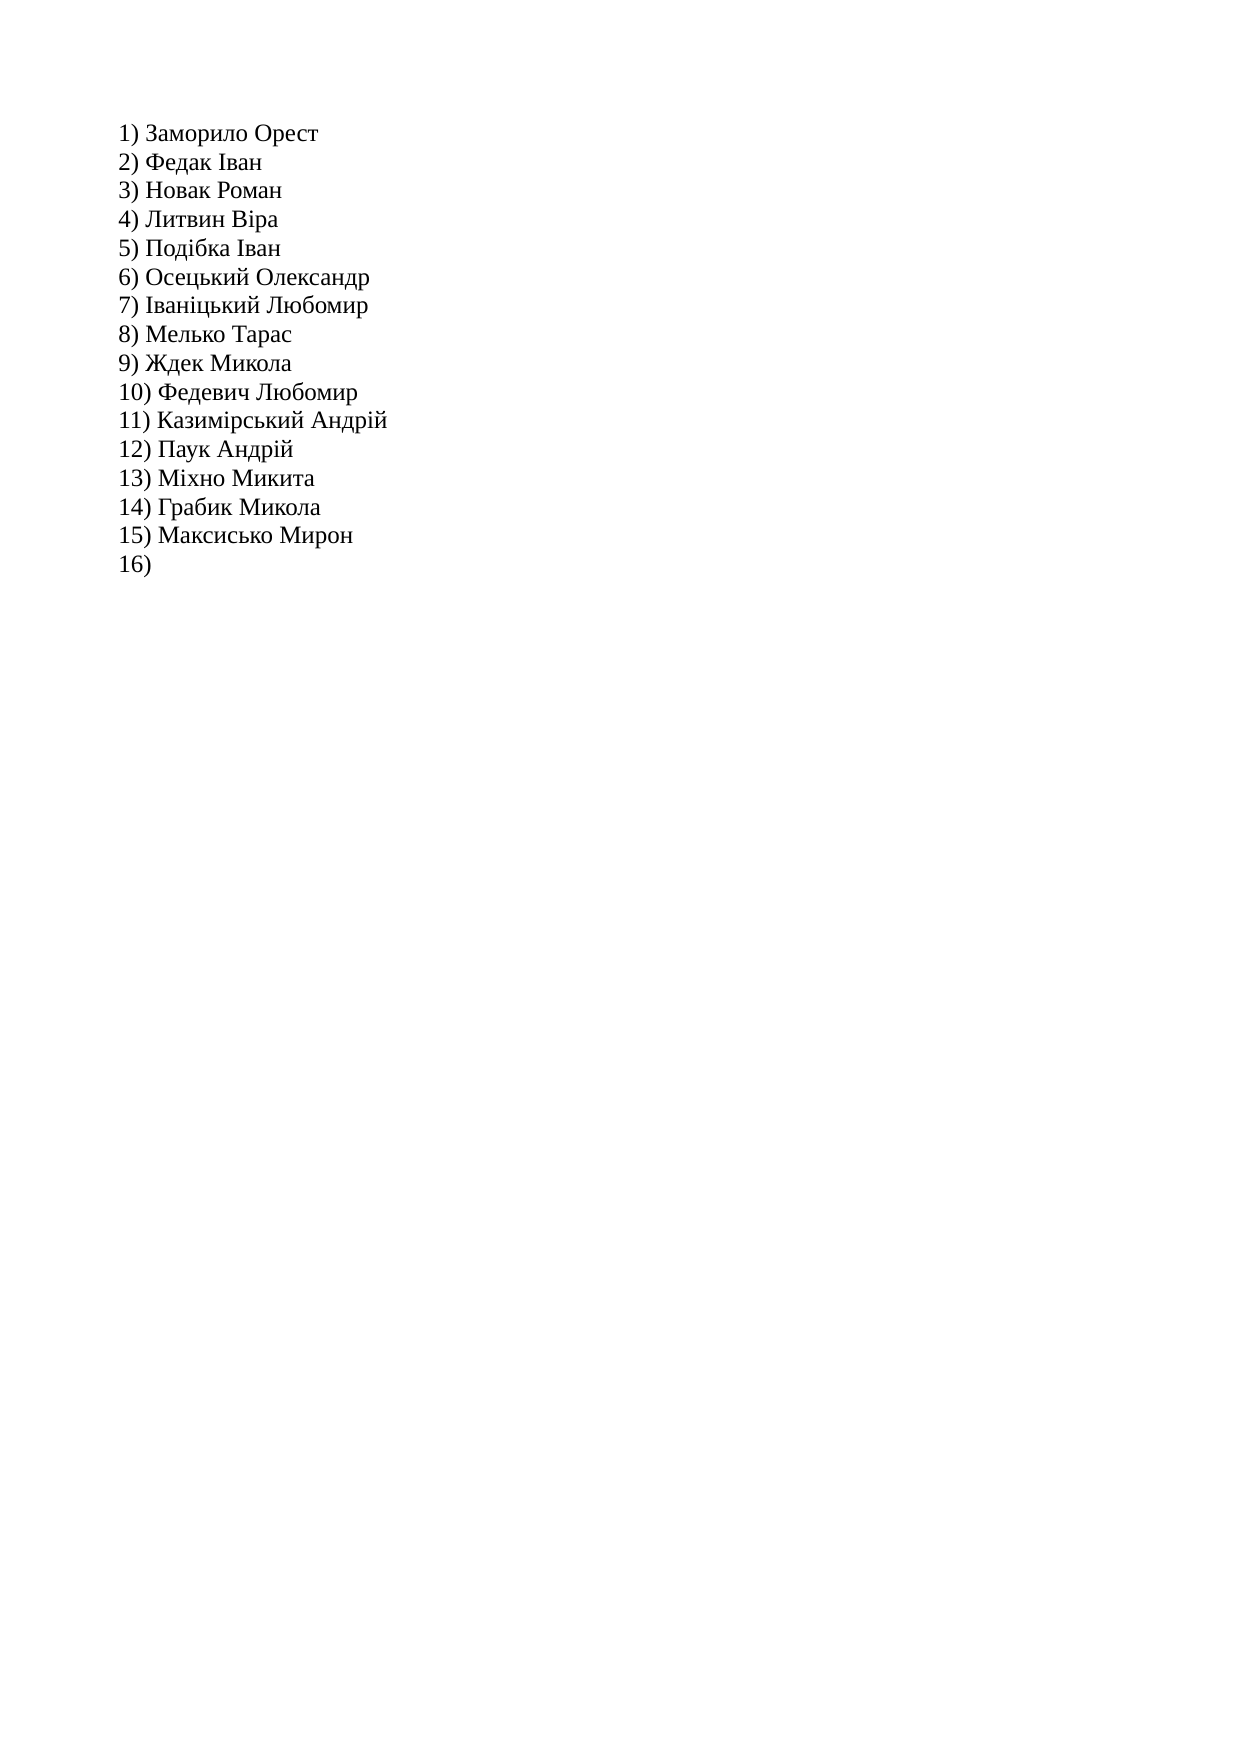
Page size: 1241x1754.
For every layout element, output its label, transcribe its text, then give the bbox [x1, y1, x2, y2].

text 7) Іваніцький Любомир [118, 291, 1122, 319]
text 16) [118, 549, 1122, 578]
text 2) Федак Іван [118, 147, 1122, 176]
text 6) Осецький Олександр [118, 262, 1122, 291]
text 9) Ждек Микола [118, 348, 1122, 377]
text 1) Заморило Орест [118, 118, 1122, 147]
text 15) Максисько Мирон [118, 521, 1122, 549]
text 3) Новак Роман [118, 176, 1122, 204]
text 10) Федевич Любомир [118, 377, 1122, 406]
text 4) Литвин Віра [118, 204, 1122, 233]
text 11) Казимірський Андрій [118, 406, 1122, 434]
text 8) Мелько Тарас [118, 319, 1122, 348]
text 14) Грабик Микола [118, 492, 1122, 521]
text 5) Подібка Іван [118, 233, 1122, 262]
text 13) Міхно Микита [118, 463, 1122, 492]
text 12) Паук Андрій [118, 434, 1122, 463]
